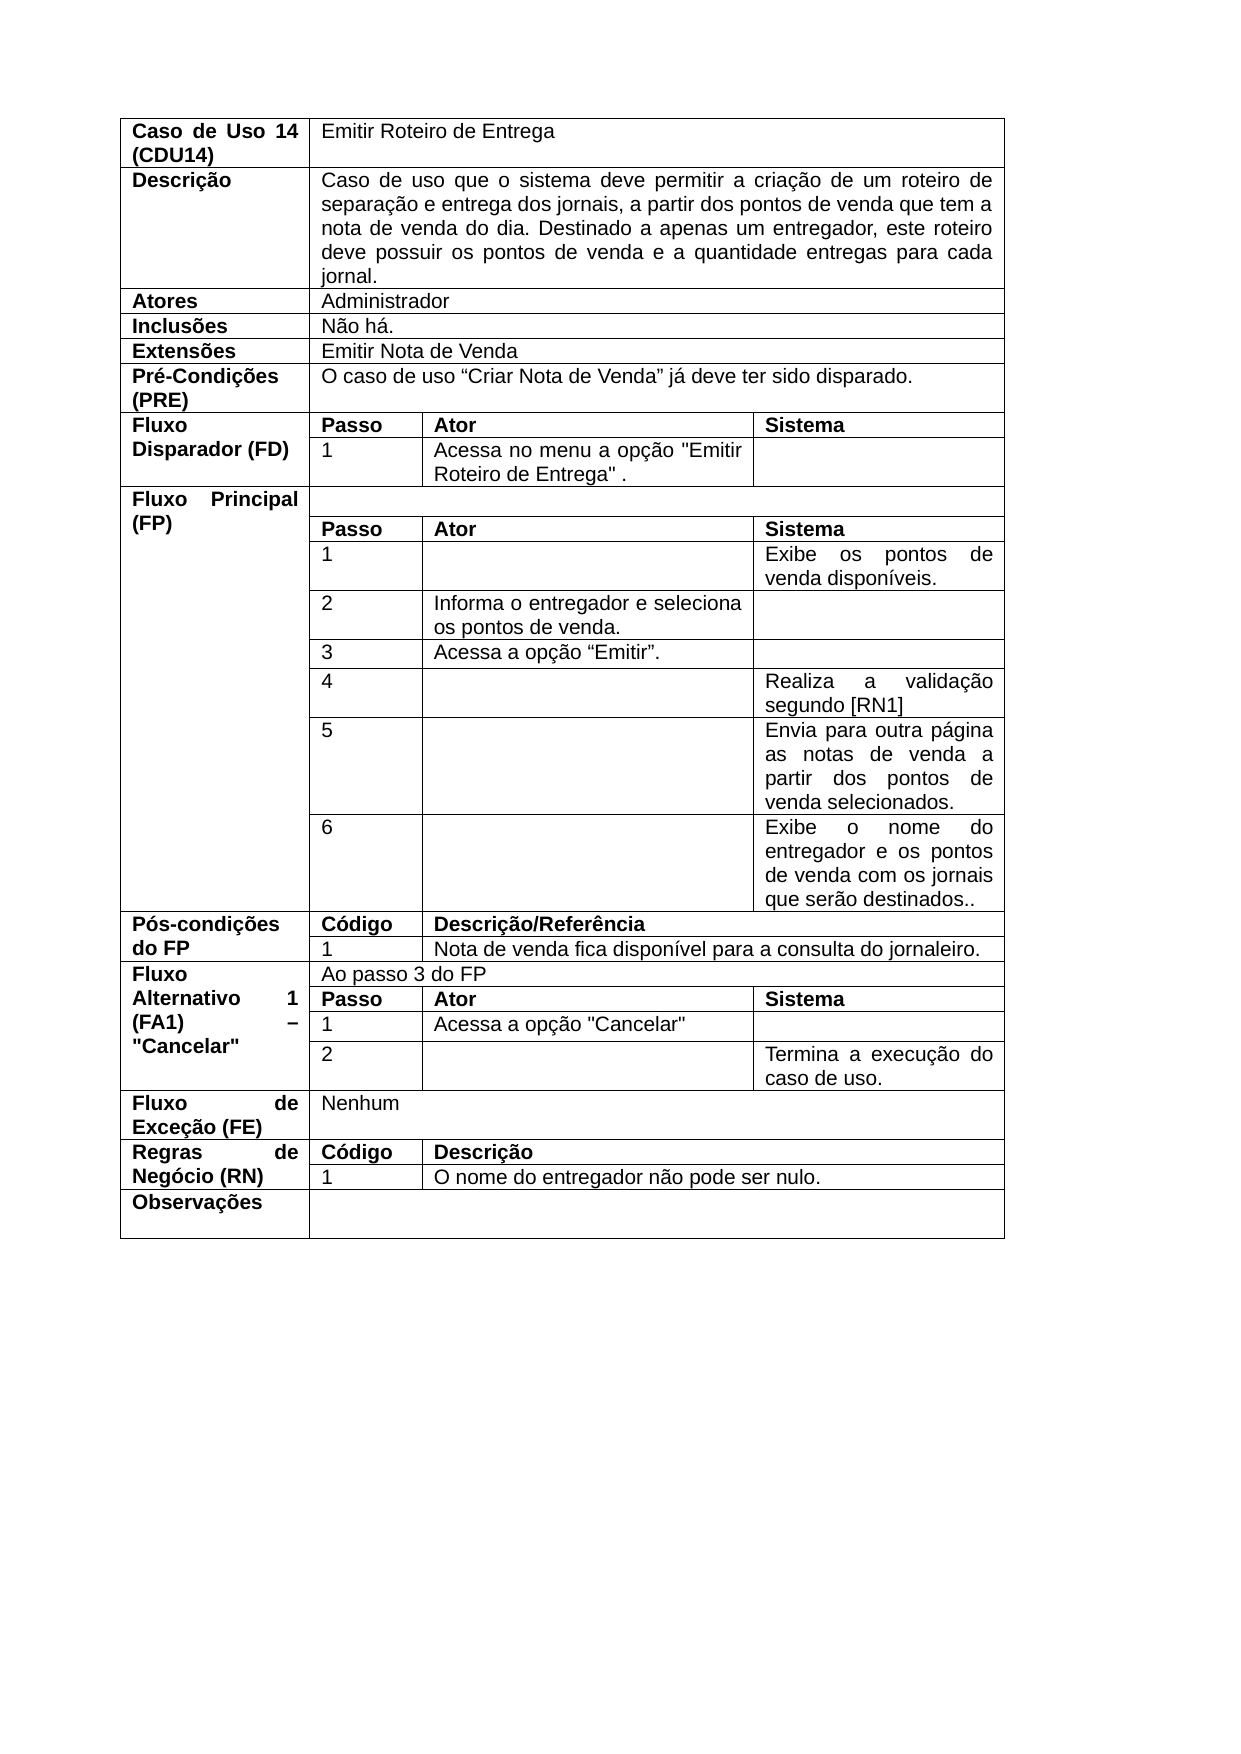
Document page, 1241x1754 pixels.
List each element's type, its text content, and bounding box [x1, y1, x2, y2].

table_cell Passo [310, 517, 422, 541]
table_cell Regras de Negócio (RN) [121, 1140, 309, 1189]
table_cell 1 [310, 542, 422, 589]
table_cell O caso de uso “Criar Nota de Venda” já deve ter sido disparado. [310, 364, 1004, 412]
table_cell Fluxo Alternativo 1 (FA1) – "Cancelar" [121, 962, 309, 1090]
table_cell Acessa no menu a opção "Emitir Roteiro de Entrega" . [423, 438, 753, 486]
table_cell Extensões [121, 339, 309, 363]
table_cell Atores [121, 289, 309, 313]
table_cell 1 [310, 937, 422, 961]
table_cell [754, 591, 1004, 638]
table_cell Envia para outra página as notas de venda a partir dos pontos de venda selecionados. [754, 718, 1004, 814]
table_cell [754, 1012, 1004, 1041]
table_cell 4 [310, 669, 422, 717]
table_cell Código [310, 1140, 422, 1164]
table_cell Descrição/Referência [423, 912, 1004, 936]
table_cell Nenhum [310, 1091, 1004, 1139]
table_cell Fluxo de Exceção (FE) [121, 1091, 309, 1139]
table_cell Ator [423, 413, 753, 437]
table_cell Ator [423, 517, 753, 541]
table_header Emitir Roteiro de Entrega [310, 119, 1004, 167]
table_cell [310, 1190, 1004, 1238]
table_cell Acessa a opção “Emitir”. [423, 640, 753, 668]
table_cell Pré-Condições (PRE) [121, 364, 309, 412]
table_cell 2 [310, 591, 422, 638]
table_cell Sistema [754, 987, 1004, 1011]
table_cell Sistema [754, 413, 1004, 437]
table_cell Inclusões [121, 314, 309, 338]
table_cell 1 [310, 1012, 422, 1041]
table_cell [423, 718, 753, 814]
table_cell Descrição [423, 1140, 1004, 1164]
table_cell Acessa a opção "Cancelar" [423, 1012, 753, 1041]
table_cell 6 [310, 815, 422, 911]
table_cell [754, 640, 1004, 668]
table_cell Sistema [754, 517, 1004, 541]
table_cell Passo [310, 987, 422, 1011]
table_cell Administrador [310, 289, 1004, 313]
table_cell Informa o entregador e seleciona os pontos de venda. [423, 591, 753, 638]
table_cell Exibe os pontos de venda disponíveis. [754, 542, 1004, 589]
table_cell 5 [310, 718, 422, 814]
table_cell [423, 542, 753, 589]
table_cell Passo [310, 413, 422, 437]
table_cell Código [310, 912, 422, 936]
table_cell [754, 438, 1004, 486]
table_cell Descrição [121, 168, 309, 288]
table_cell 1 [310, 438, 422, 486]
table_cell Termina a execução do caso de uso. [754, 1042, 1004, 1090]
table_cell [423, 669, 753, 717]
table_cell Não há. [310, 314, 1004, 338]
table_cell Caso de uso que o sistema deve permitir a criação de um roteiro de separação e entrega dos jornais, a partir dos pontos de venda que tem a nota de venda do dia. Destinado a apenas um entregador, este roteiro deve possuir os pontos de venda e a quantidade entregas para cada jornal. [310, 168, 1004, 288]
table_cell [423, 815, 753, 911]
table_cell Observações [121, 1190, 309, 1238]
table_cell [310, 487, 1004, 516]
table_cell Ator [423, 987, 753, 1011]
table_cell Fluxo Principal (FP) [121, 487, 309, 911]
table_cell Nota de venda fica disponível para a consulta do jornaleiro. [423, 937, 1004, 961]
table_cell Pós-condições do FP [121, 912, 309, 961]
table_header Caso de Uso 14 (CDU14) [121, 119, 309, 167]
table_cell Ao passo 3 do FP [310, 962, 1004, 986]
table_cell Exibe o nome do entregador e os pontos de venda com os jornais que serão destinados.. [754, 815, 1004, 911]
table_cell Realiza a validação segundo [RN1] [754, 669, 1004, 717]
table_cell Fluxo Disparador (FD) [121, 413, 309, 486]
table_cell Emitir Nota de Venda [310, 339, 1004, 363]
table_cell 3 [310, 640, 422, 668]
table_cell 1 [310, 1165, 422, 1189]
table_cell [423, 1042, 753, 1090]
table_cell O nome do entregador não pode ser nulo. [423, 1165, 1004, 1189]
table_cell 2 [310, 1042, 422, 1090]
